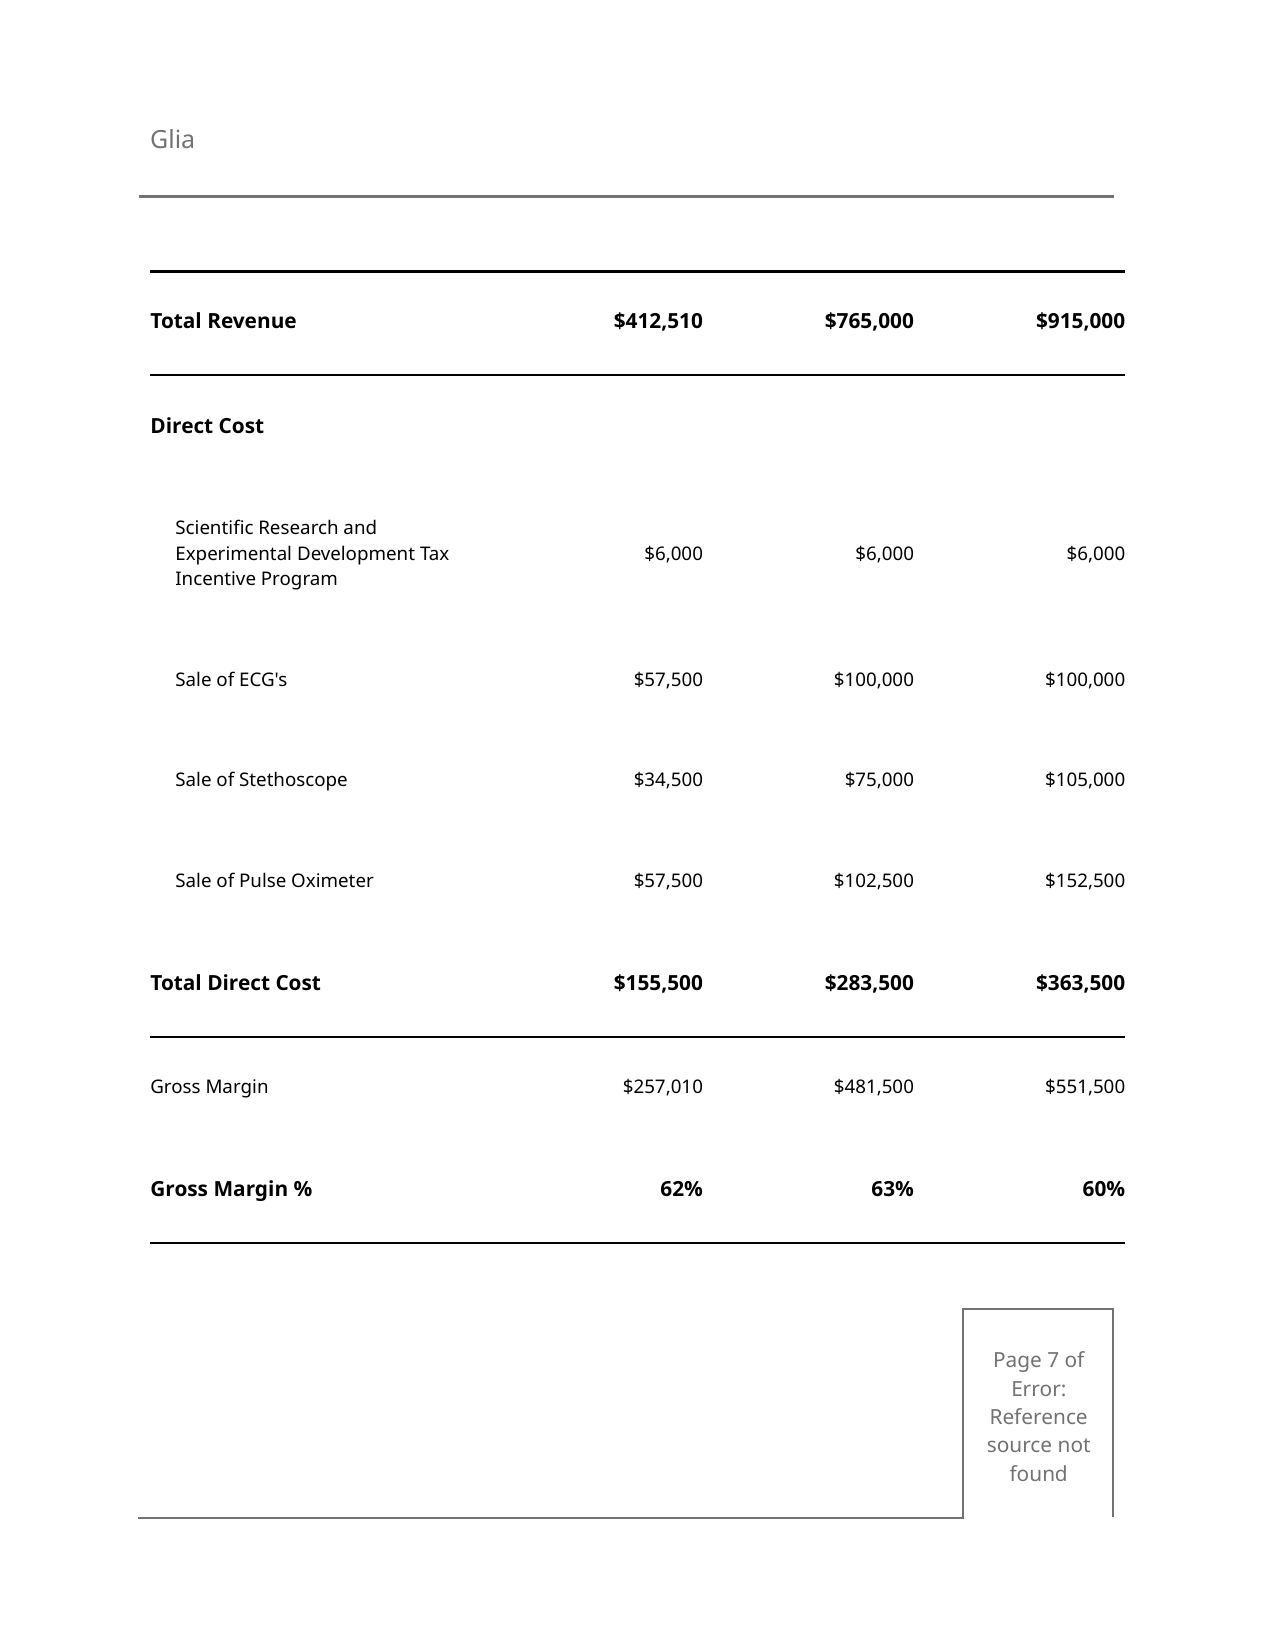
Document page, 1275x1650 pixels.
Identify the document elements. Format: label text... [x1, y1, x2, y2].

table_cell Sale of Pulse Oximeter [150, 832, 492, 932]
table_cell Sale of Stethoscope [150, 731, 492, 832]
table_cell $481,500 [703, 1038, 914, 1138]
table_cell $102,500 [703, 832, 914, 932]
table_cell 62% [492, 1139, 703, 1242]
table_cell $57,500 [492, 631, 703, 731]
table_cell $257,010 [492, 1038, 703, 1138]
table_cell $100,000 [703, 631, 914, 731]
table_cell $155,500 [492, 933, 703, 1036]
table_cell $6,000 [492, 479, 703, 631]
table_cell Sale of ECG's [150, 631, 492, 731]
table_cell $152,500 [914, 832, 1125, 932]
table_cell $34,500 [492, 731, 703, 832]
table_cell Scientific Research and Experimental Development Tax Incentive Program [150, 479, 492, 631]
table_cell Direct Cost [150, 376, 492, 479]
table_cell Gross Margin [150, 1038, 492, 1138]
table_cell $6,000 [703, 479, 914, 631]
table_cell $363,500 [914, 933, 1125, 1036]
table_cell [914, 376, 1125, 479]
table_cell $75,000 [703, 731, 914, 832]
table_cell $105,000 [914, 731, 1125, 832]
table_cell [703, 376, 914, 479]
table_cell $412,510 [492, 273, 703, 374]
table_cell $6,000 [914, 479, 1125, 631]
table_cell Gross Margin % [150, 1139, 492, 1242]
table_cell [492, 376, 703, 479]
table_cell Total Direct Cost [150, 933, 492, 1036]
table_cell $915,000 [914, 273, 1125, 374]
table_cell $551,500 [914, 1038, 1125, 1138]
table_cell 63% [703, 1139, 914, 1242]
table_cell 60% [914, 1139, 1125, 1242]
table_cell $765,000 [703, 273, 914, 374]
table_cell Total Revenue [150, 273, 492, 374]
table_cell $57,500 [492, 832, 703, 932]
table_cell $283,500 [703, 933, 914, 1036]
table_cell $100,000 [914, 631, 1125, 731]
